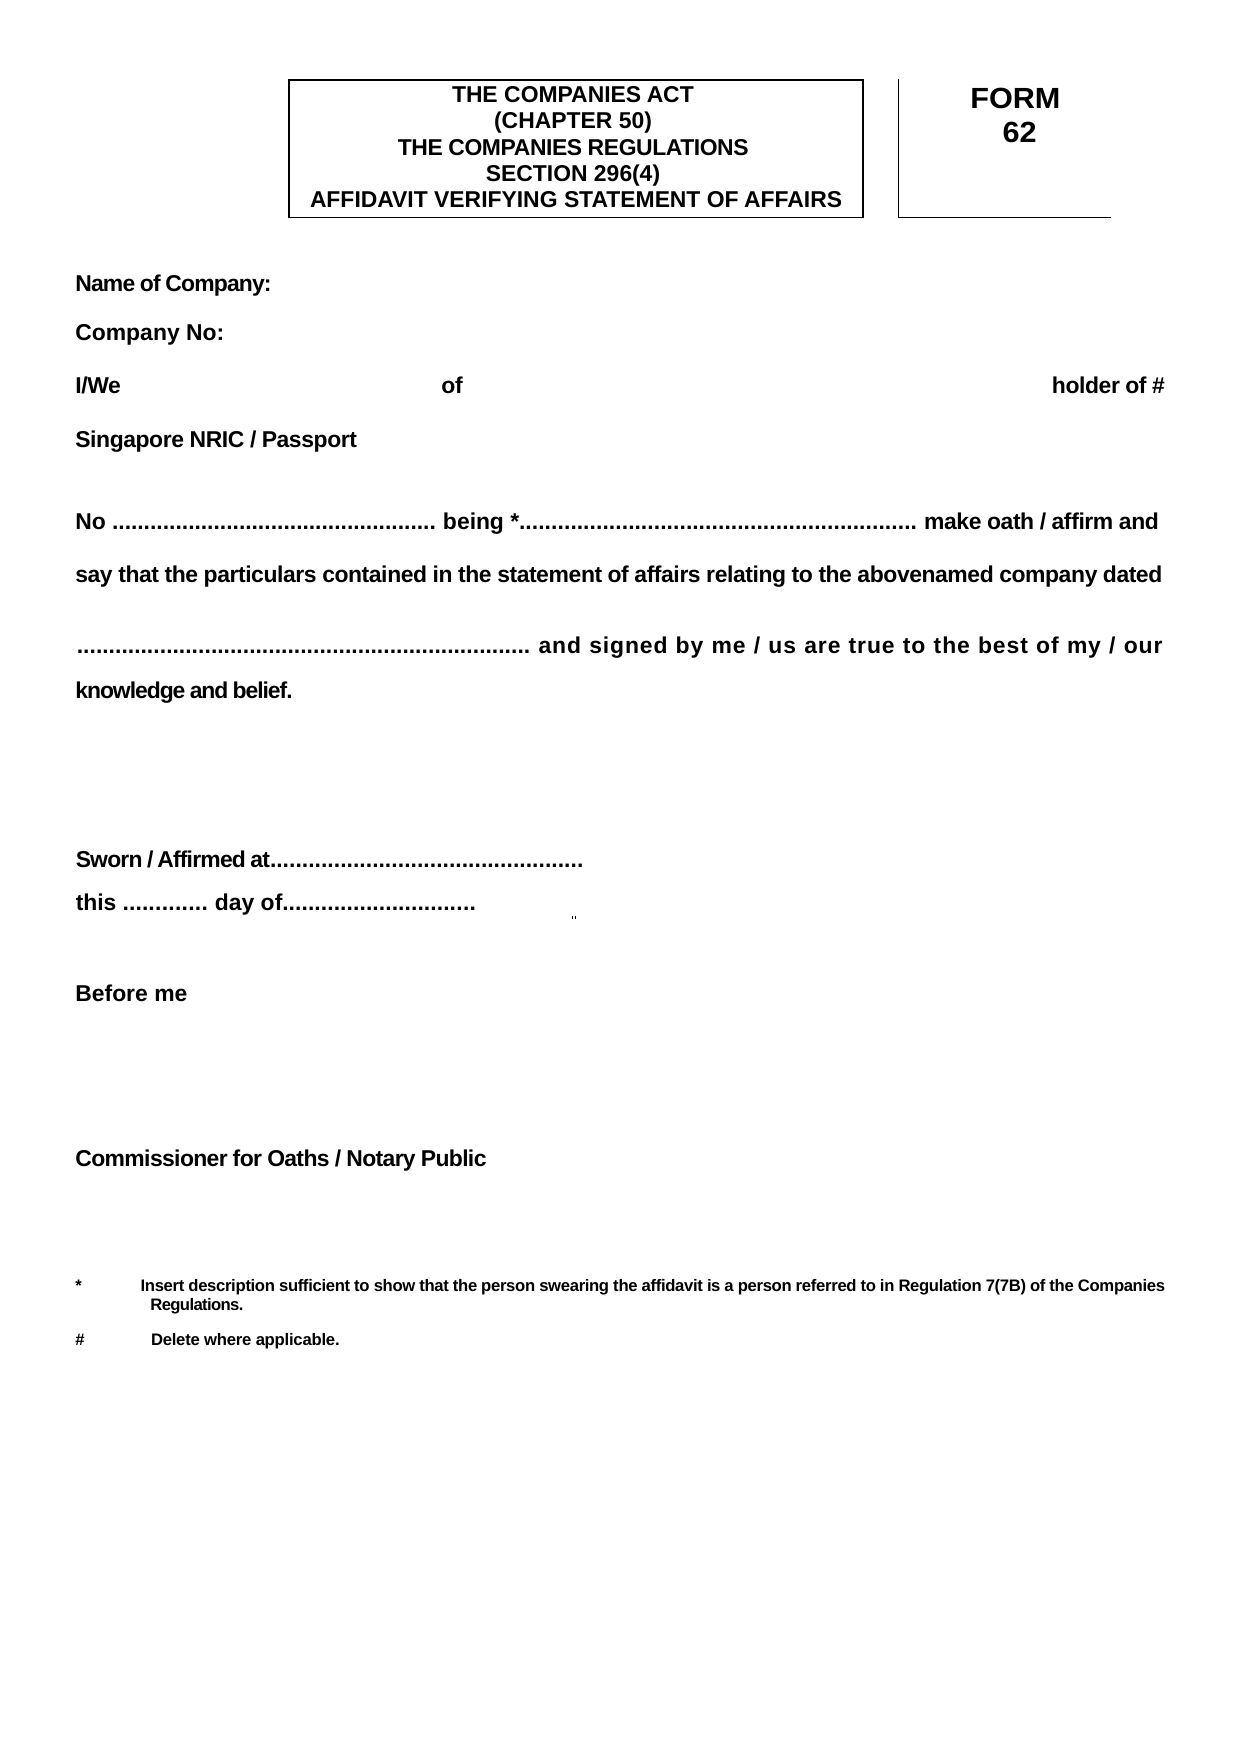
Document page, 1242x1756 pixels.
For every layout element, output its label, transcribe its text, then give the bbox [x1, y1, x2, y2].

table_cell [578, 881, 593, 916]
table_header [863, 75, 898, 79]
table_cell [572, 916, 578, 923]
text # Delete where applicable. [75, 1329, 1173, 1348]
table_header [899, 75, 1111, 79]
text Commissioner for Oaths / Notary Public [75, 1144, 1173, 1171]
table_header [593, 846, 1167, 923]
table_cell [578, 916, 593, 923]
text I/We <get_director1(o.id)['name']> of <get_partner_full_address(get_director1(o.id)['id'])> holder of # Singapore NRIC / Passport <get_director1(o.id)['nric']> [75, 372, 1173, 453]
table_cell [572, 881, 578, 916]
table_cell THE COMPANIES ACT (CHAPTER 50) THE COMPANIES REGULATIONS SECTION 296(4) AFFIDAVIT VERIFYING STATEMENT OF AFFAIRS [290, 81, 862, 217]
text Name of Company: <o.name> [75, 270, 1173, 297]
text No being * make oath / affirm and say that the particulars contained in the statement of affairs relating to the abovenamed company dated [75, 508, 1173, 587]
text Regulations. [150, 1295, 1173, 1314]
table_cell this day of [75, 881, 572, 923]
text * Insert description sufficient to show that the person swearing the affidavit is a person referred to in Regulation 7(7B) of the Companies [75, 1276, 1173, 1295]
table_cell FORM 62 [899, 79, 1111, 217]
text Company No: <o.uen> [75, 319, 1173, 345]
text knowledge and belief. [75, 677, 1173, 704]
table_header Sworn / Affirmed at [75, 846, 593, 881]
table_cell [864, 79, 898, 217]
text Before me [75, 979, 1173, 1006]
table_header [289, 75, 863, 79]
text and signed by me / us are true to the best of my / our [77, 632, 1173, 659]
